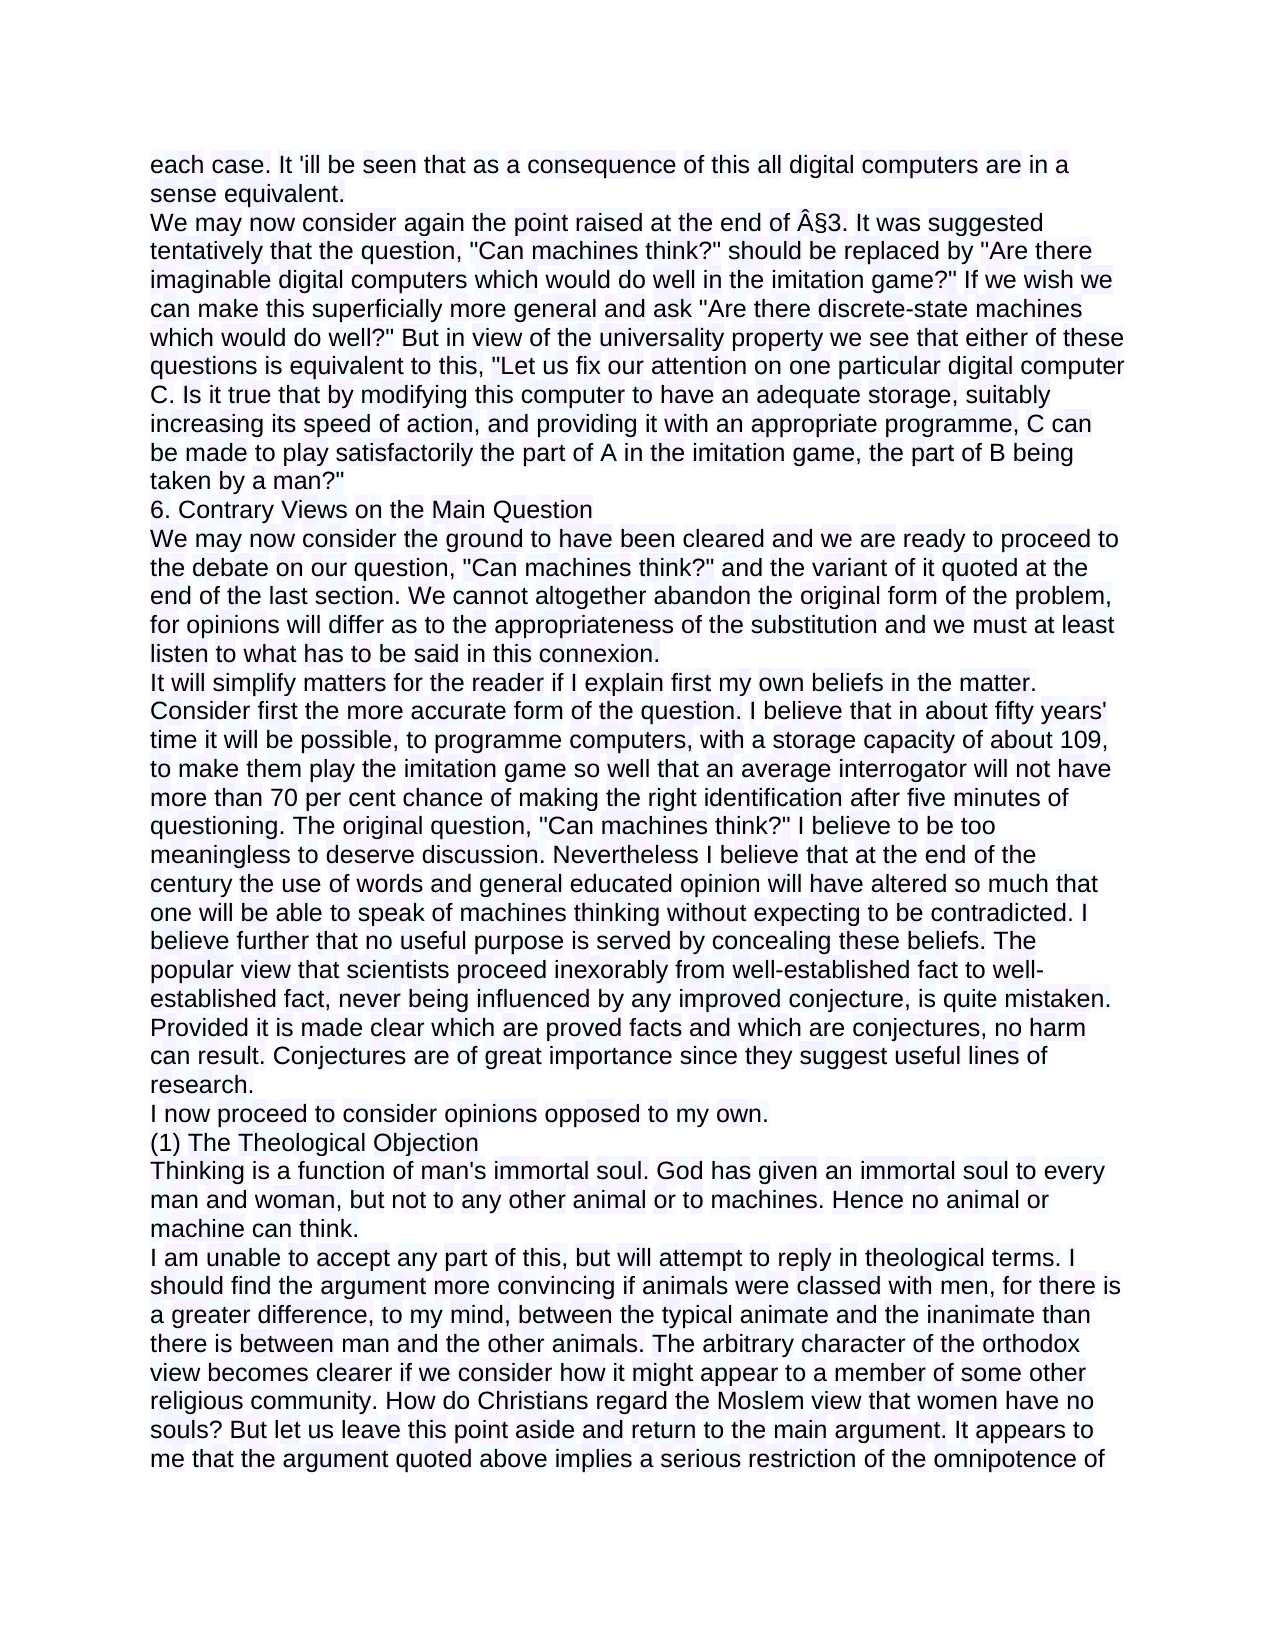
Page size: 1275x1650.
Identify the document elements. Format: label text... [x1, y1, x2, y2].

text We may now consider the ground to have been cleared and we are ready to proceed to the debate on our question, "Can machines think?" and the variant of it quoted at the end of the last section. We cannot altogether abandon the original form of the problem, for opinions will differ as to the appropriateness of the substitution and we must at least listen to what has to be said in this connexion. [150, 524, 1125, 667]
text Thinking is a function of man's immortal soul. God has given an immortal soul to every man and woman, but not to any other animal or to machines. Hence no animal or machine can think. [359, 1156, 1125, 1242]
text I am unable to accept any part of this, but will attempt to reply in theological terms. I should find the argument more convincing if animals were classed with men, for there is a greater difference, to my mind, between the typical animate and the inanimate than there is between man and the other animals. The arbitrary character of the orthodox view becomes clearer if we consider how it might appear to a member of some other religious community. How do Christians regard the Moslem view that women have no souls? But let us leave this point aside and return to the main argument. It appears to me that the argument quoted above implies a serious restriction of the omnipotence of [150, 1242, 1125, 1472]
text 6. Contrary Views on the Main Question [593, 495, 1125, 524]
text This special property of digital computers, that they can mimic any discrete-state machine, is described by saying that they are universal machines. The existence of machines with this property has the important consequence that, considerations of speed apart, it is unnecessary to design various new machines to do various computing processes. They can all be done with one digital computer, suitably programmed for each case. It 'ill be seen that as a consequence of this all digital computers are in a sense equivalent. [345, 150, 1125, 207]
text We may now consider again the point raised at the end of Â§3. It was suggested tentatively that the question, "Can machines think?" should be replaced by "Are there imaginable digital computers which would do well in the imitation game?" If we wish we can make this superficially more general and ask "Are there discrete-state machines which would do well?" But in view of the universality property we see that either of these questions is equivalent to this, "Let us fix our attention on one particular digital computer C. Is it true that by modifying this computer to have an adequate storage, suitably increasing its speed of action, and providing it with an appropriate programme, C can be made to play satisfactorily the part of A in the imitation game, the part of B being taken by a man?" [150, 207, 1125, 495]
text It will simplify matters for the reader if I explain first my own beliefs in the matter. Consider first the more accurate form of the question. I believe that in about fifty years' time it will be possible, to programme computers, with a storage capacity of about 109, to make them play the imitation game so well that an average interrogator will not have more than 70 per cent chance of making the right identification after five minutes of questioning. The original question, "Can machines think?" I believe to be too meaningless to deserve discussion. Nevertheless I believe that at the end of the century the use of words and general educated opinion will have altered so much that one will be able to speak of machines thinking without expecting to be contradicted. I believe further that no useful purpose is served by concealing these beliefs. The popular view that scientists proceed inexorably from well-established fact to well-established fact, never being influenced by any improved conjecture, is quite mistaken. Provided it is made clear which are proved facts and which are conjectures, no harm can result. Conjectures are of great importance since they suggest useful lines of research. [150, 667, 1125, 1099]
text I now proceed to consider opinions opposed to my own. [769, 1099, 1125, 1127]
text (1) The Theological Objection [150, 1127, 1125, 1156]
